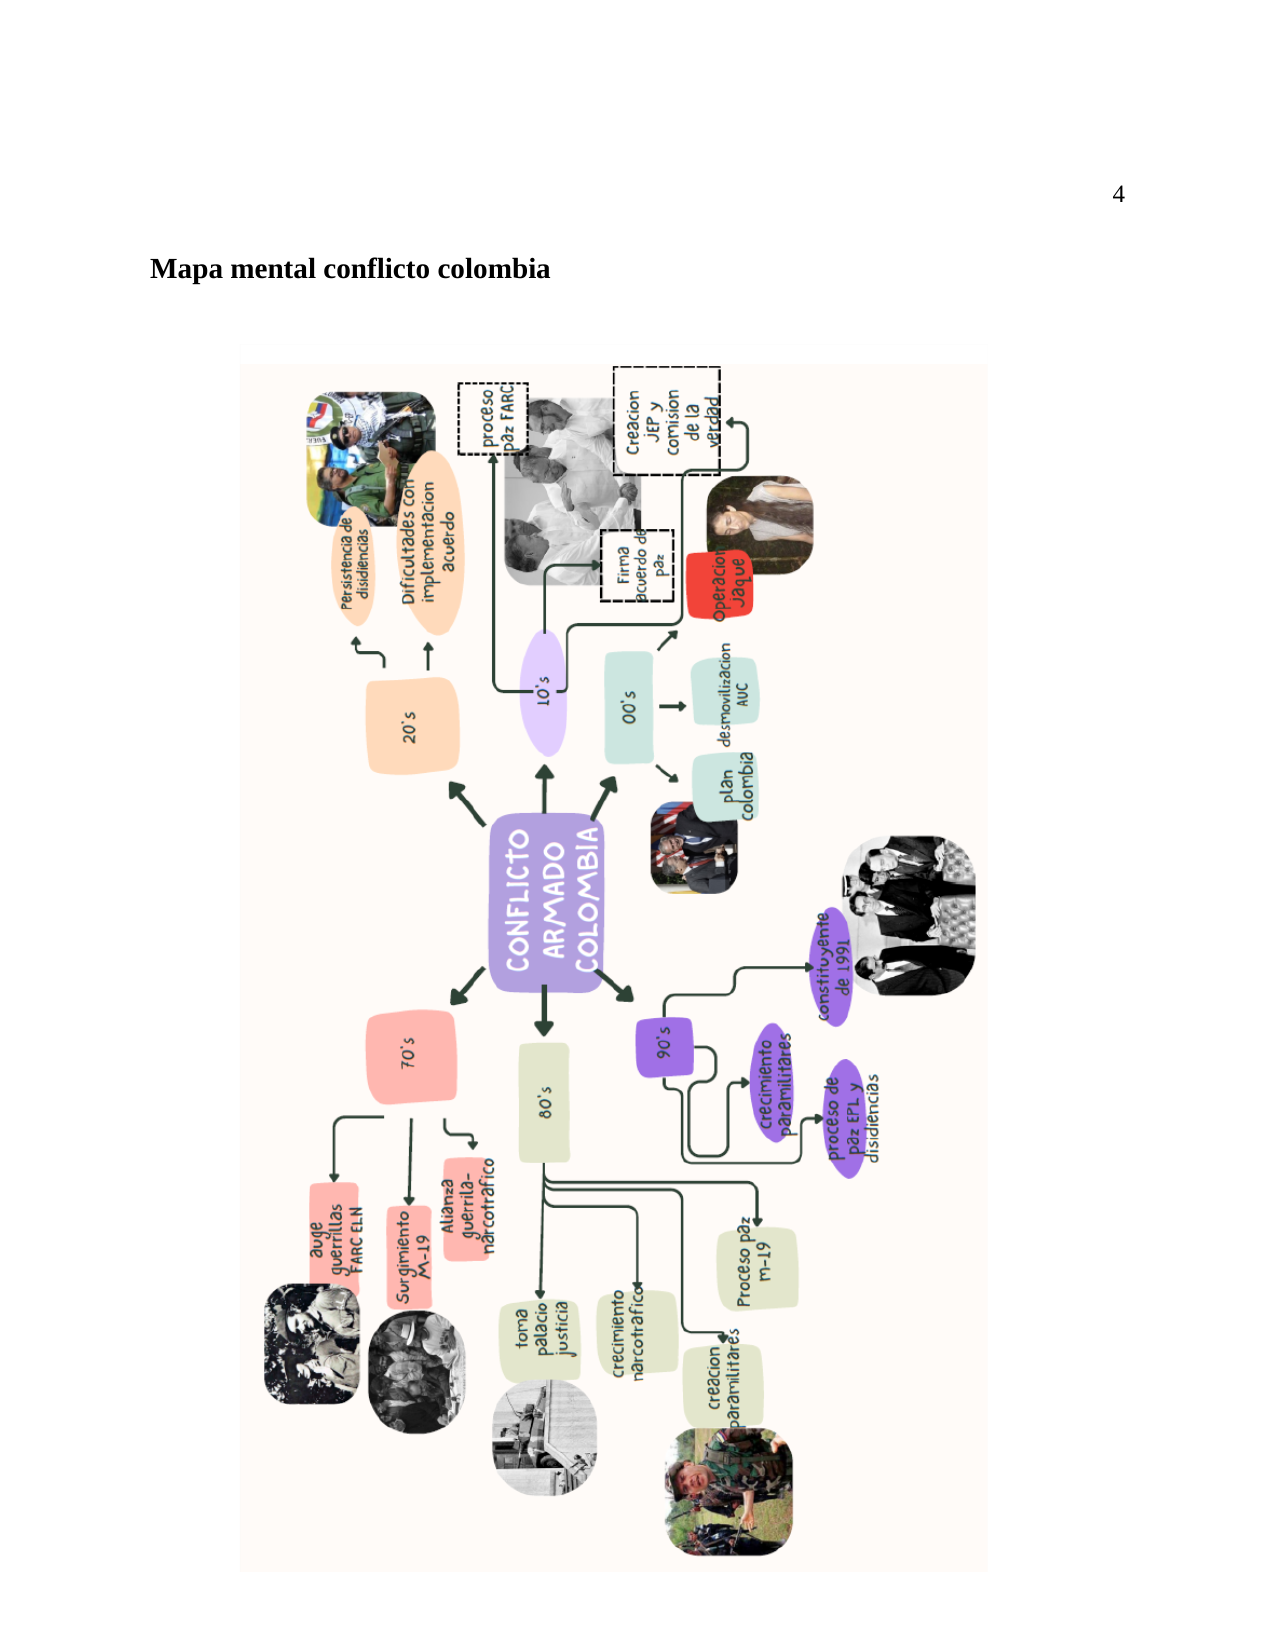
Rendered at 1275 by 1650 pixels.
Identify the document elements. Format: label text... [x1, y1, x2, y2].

subtitle Mapa mental conflicto colombia [150, 252, 1125, 285]
picture [240, 345, 988, 1572]
